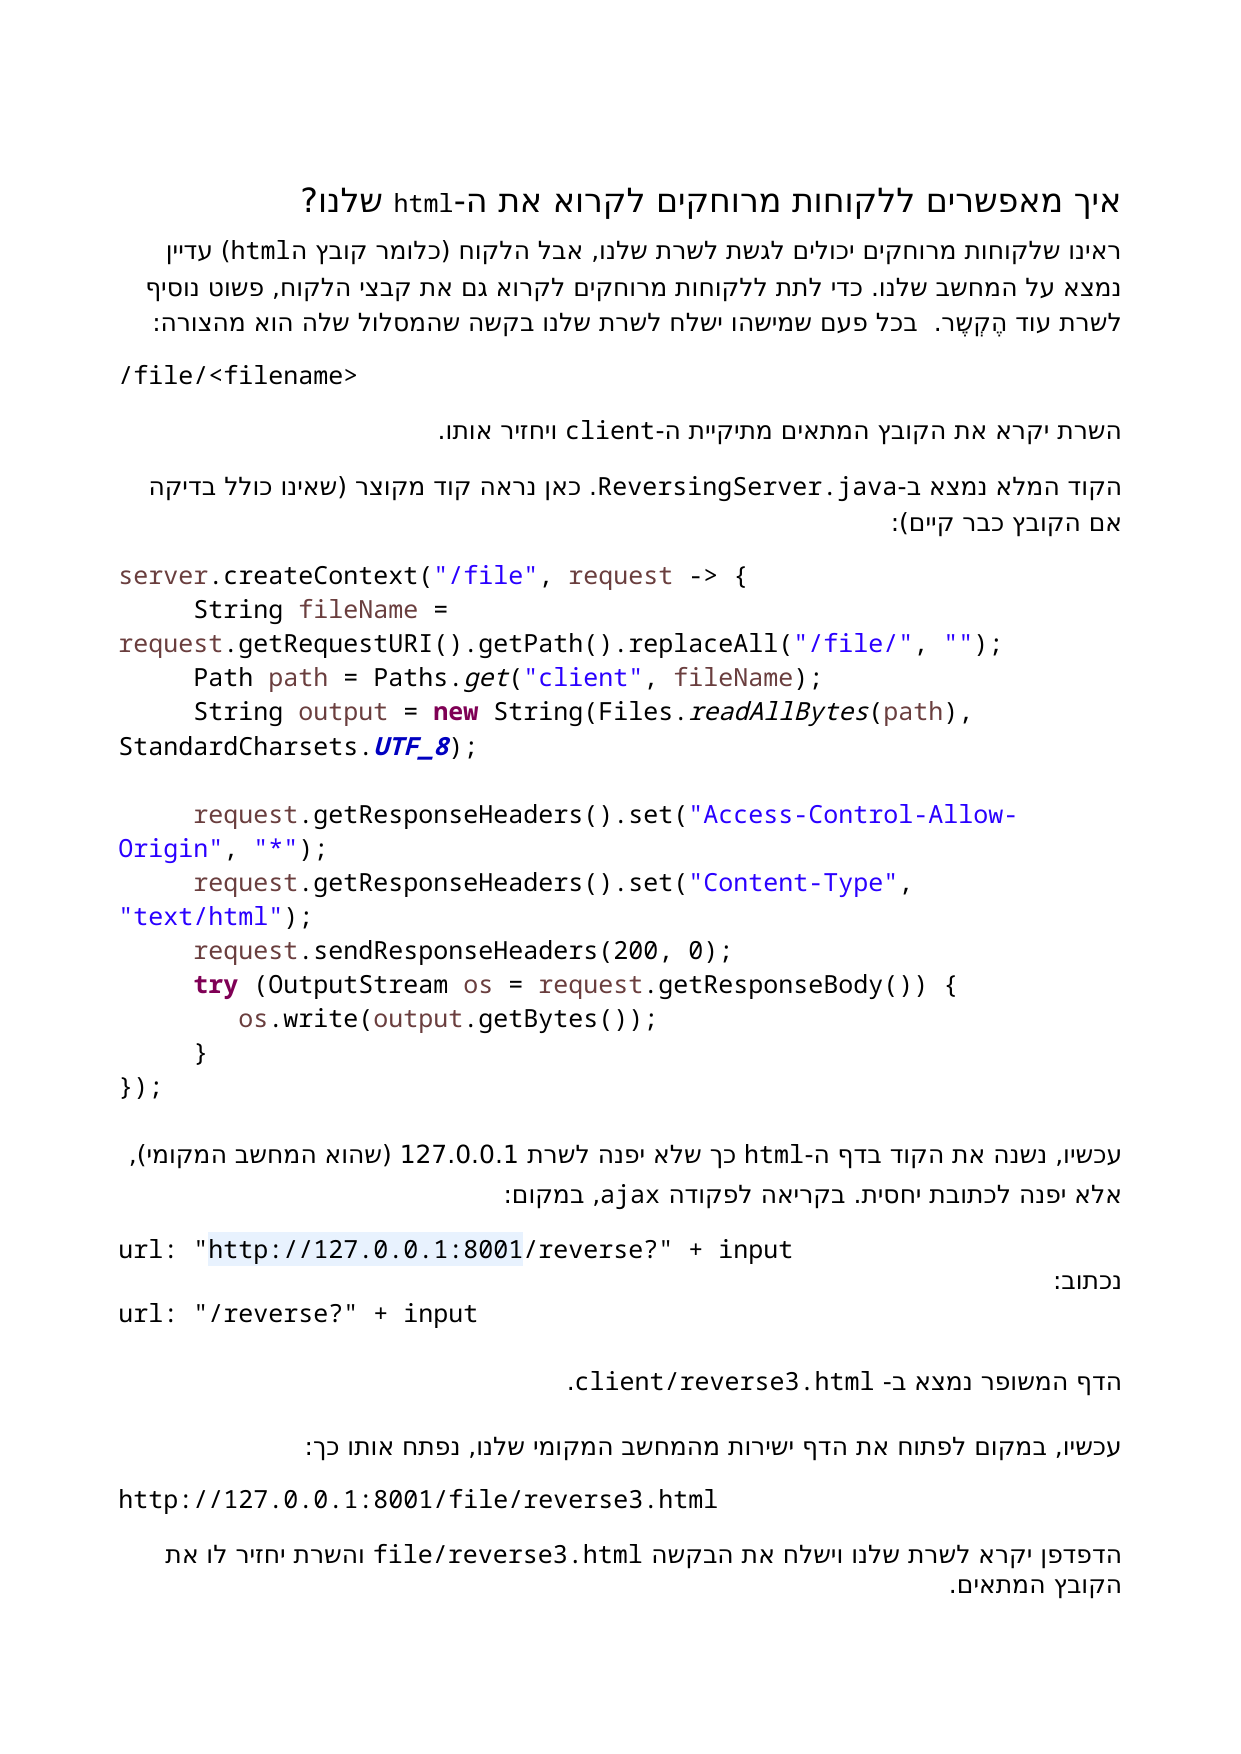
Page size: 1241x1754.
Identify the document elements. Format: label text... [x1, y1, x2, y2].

text String fileName = request.getRequestURI().getPath().replaceAll("/file/", ""); [118, 592, 1122, 660]
text server.createContext("/file", request -> { [118, 558, 1122, 592]
text request.sendResponseHeaders(200, 0); [118, 932, 1122, 967]
text try (OutputStream os = request.getResponseBody()) { [118, 967, 1122, 1001]
text ראינו שלקוחות מרוחקים יכולים לגשת לשרת שלנו, אבל הלקוח (כלומר קובץ הhtml) עדיין נמצא על המחשב שלנו. כדי לתת ללקוחות מרוחקים לקרוא גם את קבצי הלקוח, פשוט נוסיף לשרת עוד הֶקְשֶר. בכל פעם שמישהו ישלח לשרת שלנו בקשה שהמסלול שלה הוא מהצורה: [118, 233, 1122, 337]
text url: "/reverse?" + input [118, 1295, 1122, 1329]
text הקוד המלא נמצא ב-ReversingServer.java. כאן נראה קוד מקוצר (שאינו כולל בדיקה אם הקובץ כבר קיים): [118, 468, 1122, 537]
text }); [118, 1069, 1122, 1103]
text request.getResponseHeaders().set("Content-Type", "text/html"); [118, 864, 1122, 932]
text עכשיו, במקום לפתוח את הדף ישירות מהמחשב המקומי שלנו, נפתח אותו כך: [118, 1432, 1122, 1461]
text נכתוב: [118, 1266, 1122, 1295]
text String output = new String(Files.readAllBytes(path), StandardCharsets.UTF_8); [118, 694, 1122, 762]
text הדפדפן יקרא לשרת שלנו וישלח את הבקשה file/reverse3.html והשרת יחזיר לו את הקובץ המתאים. [118, 1537, 1122, 1600]
text /file/<filename> [118, 357, 1122, 392]
subtitle איך מאפשרים ללקוחות מרוחקים לקרוא את ה-html שלנו? [118, 182, 1122, 221]
text הדף המשופר נמצא ב- client/reverse3.html. [118, 1363, 1122, 1398]
text עכשיו, נשנה את הקוד בדף ה-html כך שלא יפנה לשרת 127.0.0.1 (שהוא המחשב המקומי), אלא יפנה לכתובת יחסית. בקריאה לפקודה ajax, במקום: [118, 1137, 1122, 1211]
text url: "http://127.0.0.1:8001/reverse?" + input [118, 1232, 1122, 1266]
text http://127.0.0.1:8001/file/reverse3.html [118, 1481, 1122, 1515]
text request.getResponseHeaders().set("Access-Control-Allow-Origin", "*"); [118, 796, 1122, 864]
text } [118, 1035, 1122, 1069]
text השרת יקרא את הקובץ המתאים מתיקיית ה-client ויחזיר אותו. [118, 413, 1122, 447]
text os.write(output.getBytes()); [118, 1001, 1122, 1035]
text Path path = Paths.get("client", fileName); [118, 660, 1122, 694]
